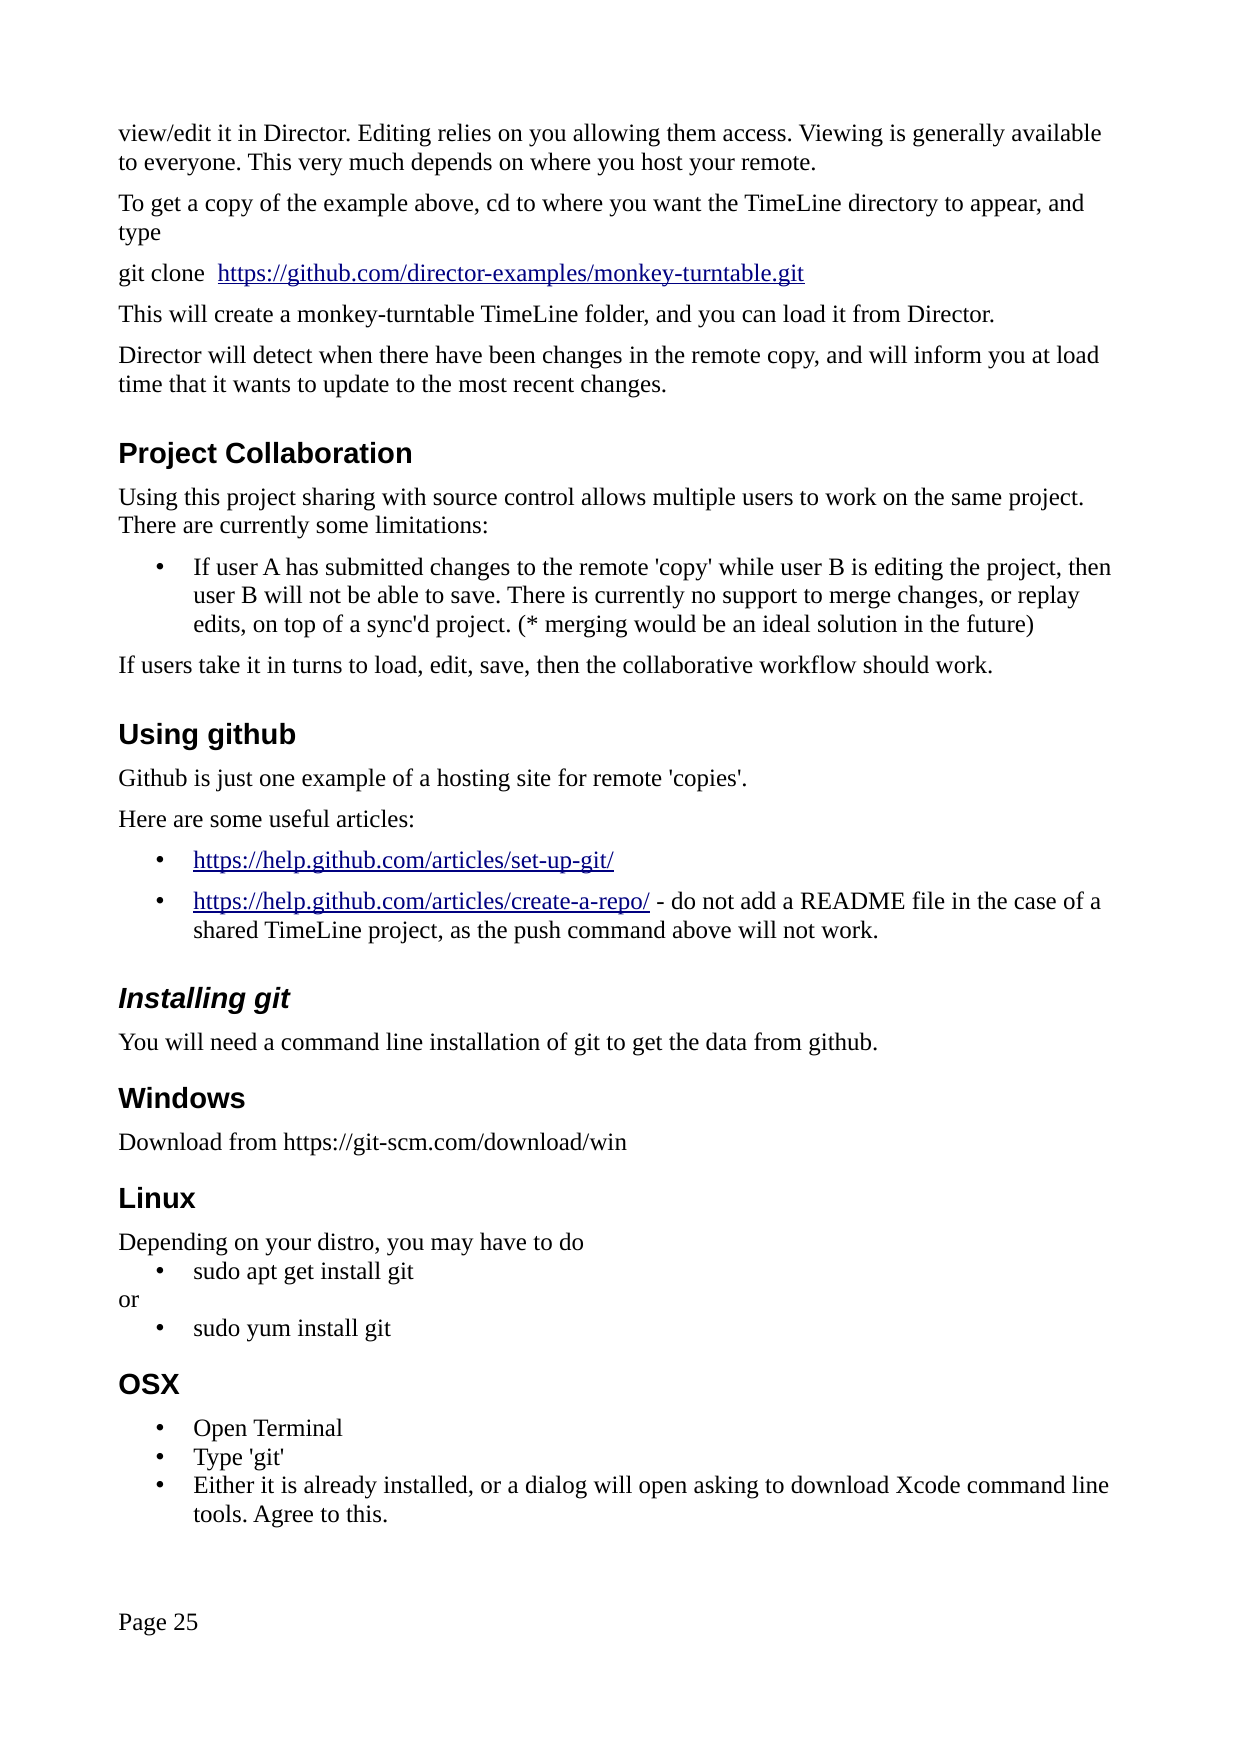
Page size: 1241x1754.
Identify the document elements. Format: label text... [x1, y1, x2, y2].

list https://help.github.com/articles/create-a-repo/ - do not add a README file in the case of a shared TimeLine project, as the push command above will not work. [156, 886, 1122, 944]
subtitle Windows [118, 1081, 1122, 1115]
text Here are some useful articles: [118, 804, 1122, 833]
text Github is just one example of a hosting site for remote 'copies'. [118, 763, 1122, 791]
text Using this project sharing with source control allows multiple users to work on the same project. There are currently some limitations: [118, 482, 1122, 539]
list If user A has submitted changes to the remote 'copy' while user B is editing the project, then user B will not be able to save. There is currently no support to merge changes, or replay edits, on top of a sync'd project. (* merging would be an ideal solution in the future) [156, 552, 1122, 638]
subtitle Linux [118, 1181, 1122, 1214]
text You will need a command line installation of git to get the data from github. [118, 1027, 1122, 1056]
subtitle Using github [118, 717, 1122, 750]
list sudo apt get install git [156, 1256, 1122, 1284]
text To get a copy of the example above, cd to where you want the TimeLine directory to appear, and type [118, 188, 1122, 246]
text This will create a monkey-turntable TimeLine folder, and you can load it from Director. [118, 299, 1122, 328]
list Either it is already installed, or a dialog will open asking to download Xcode command line tools. Agree to this. [156, 1471, 1122, 1528]
text If users take it in turns to load, edit, save, then the collaborative workflow should work. [118, 650, 1122, 679]
text Depending on your distro, you may have to do [118, 1227, 1122, 1256]
text view/edit it in Director. Editing relies on you allowing them access. Viewing is generally available to everyone. This very much depends on where you host your remote. [118, 118, 1122, 176]
text Download from https://git-scm.com/download/win [118, 1127, 1122, 1156]
text Director will detect when there have been changes in the remote copy, and will inform you at load time that it wants to update to the most recent changes. [118, 341, 1122, 398]
subtitle Project Collaboration [118, 436, 1122, 469]
text or [118, 1284, 1122, 1313]
list Open Terminal [156, 1413, 1122, 1442]
list https://help.github.com/articles/set-up-git/ [156, 845, 1122, 874]
list Type 'git' [156, 1442, 1122, 1471]
subtitle OSX [118, 1367, 1122, 1401]
text git clone https://github.com/director-examples/monkey-turntable.git [118, 258, 1122, 287]
subtitle Installing git [118, 981, 1122, 1015]
list sudo yum install git [156, 1313, 1122, 1342]
